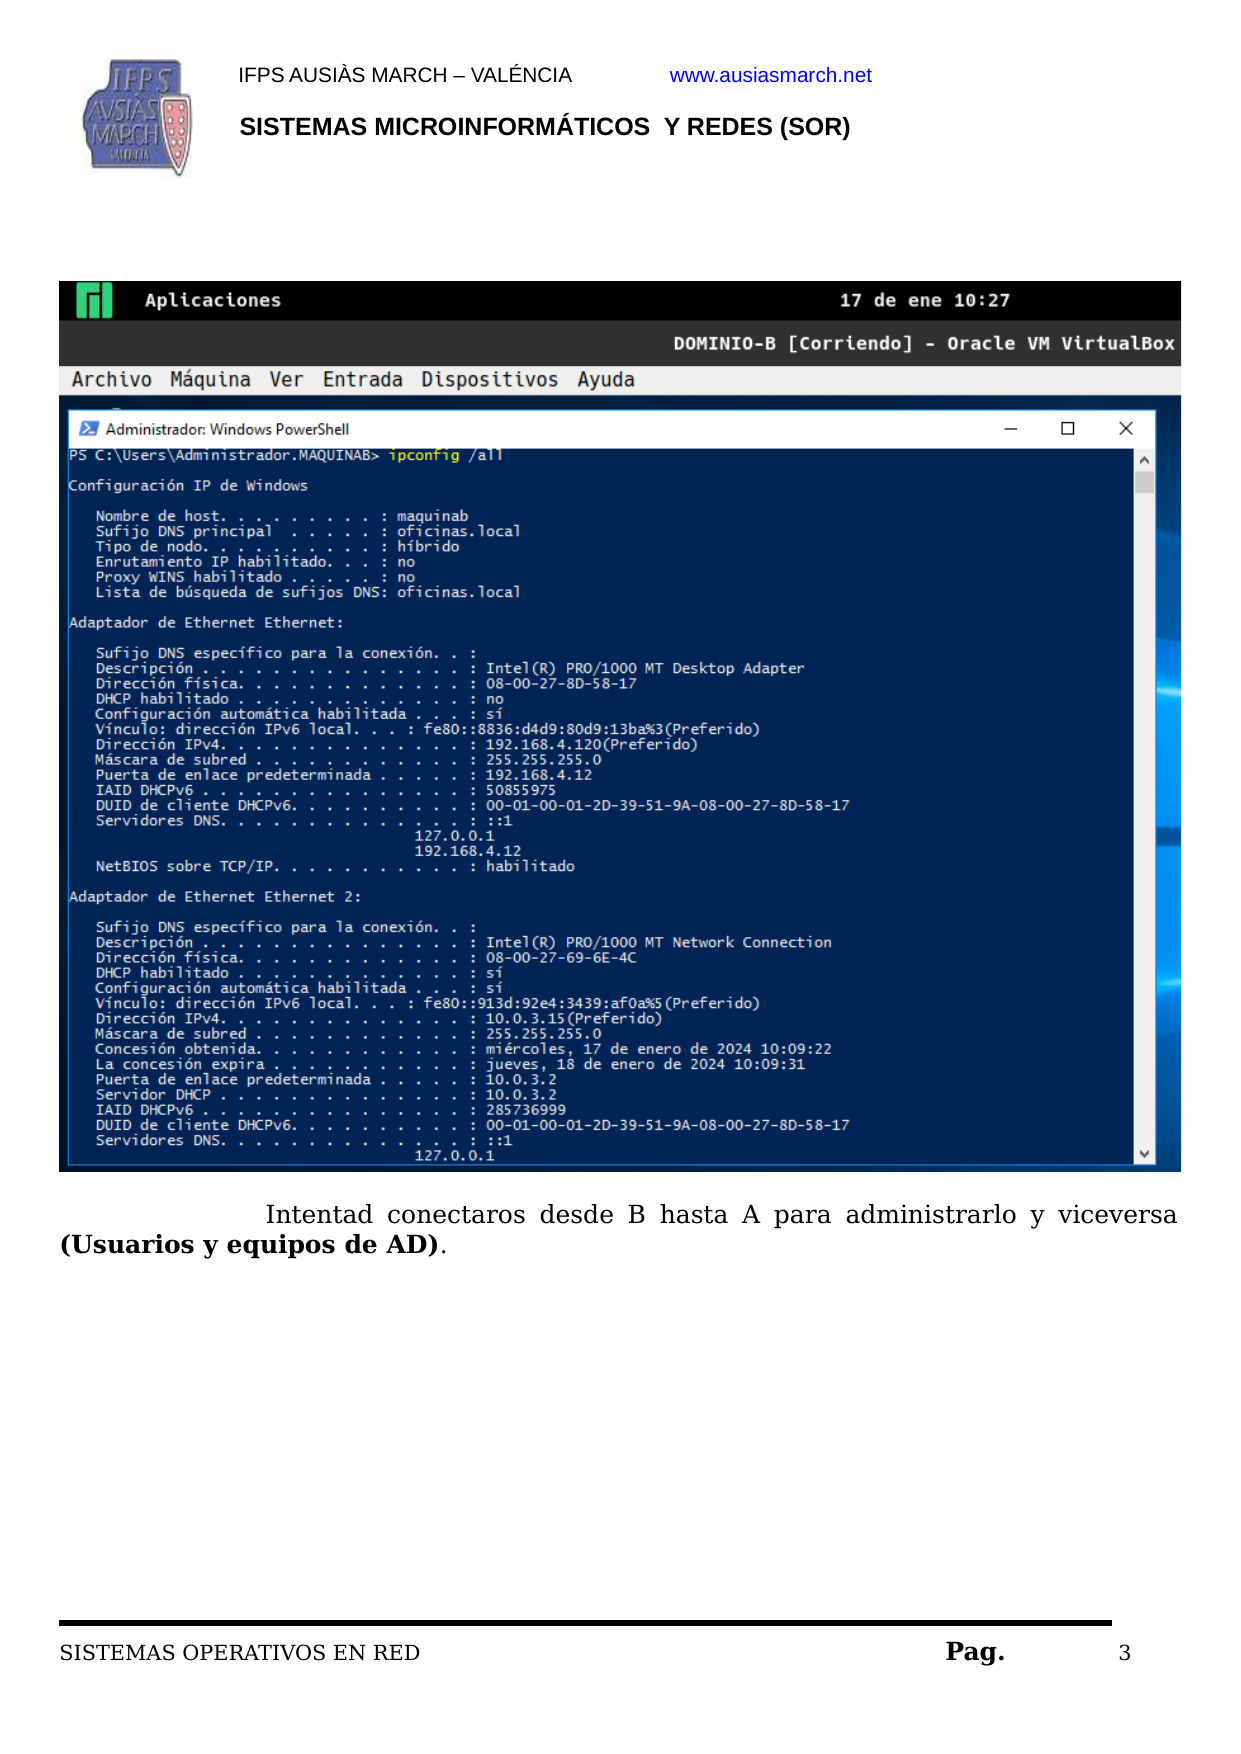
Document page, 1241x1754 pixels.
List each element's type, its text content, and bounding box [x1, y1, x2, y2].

text Intentad conectaros desde B hasta A para administrarlo y viceversa (Usuarios y equipos de AD). [59, 1201, 1181, 1259]
picture [49, 58, 227, 178]
picture [59, 281, 1182, 1172]
picture [1162, 979, 1182, 985]
